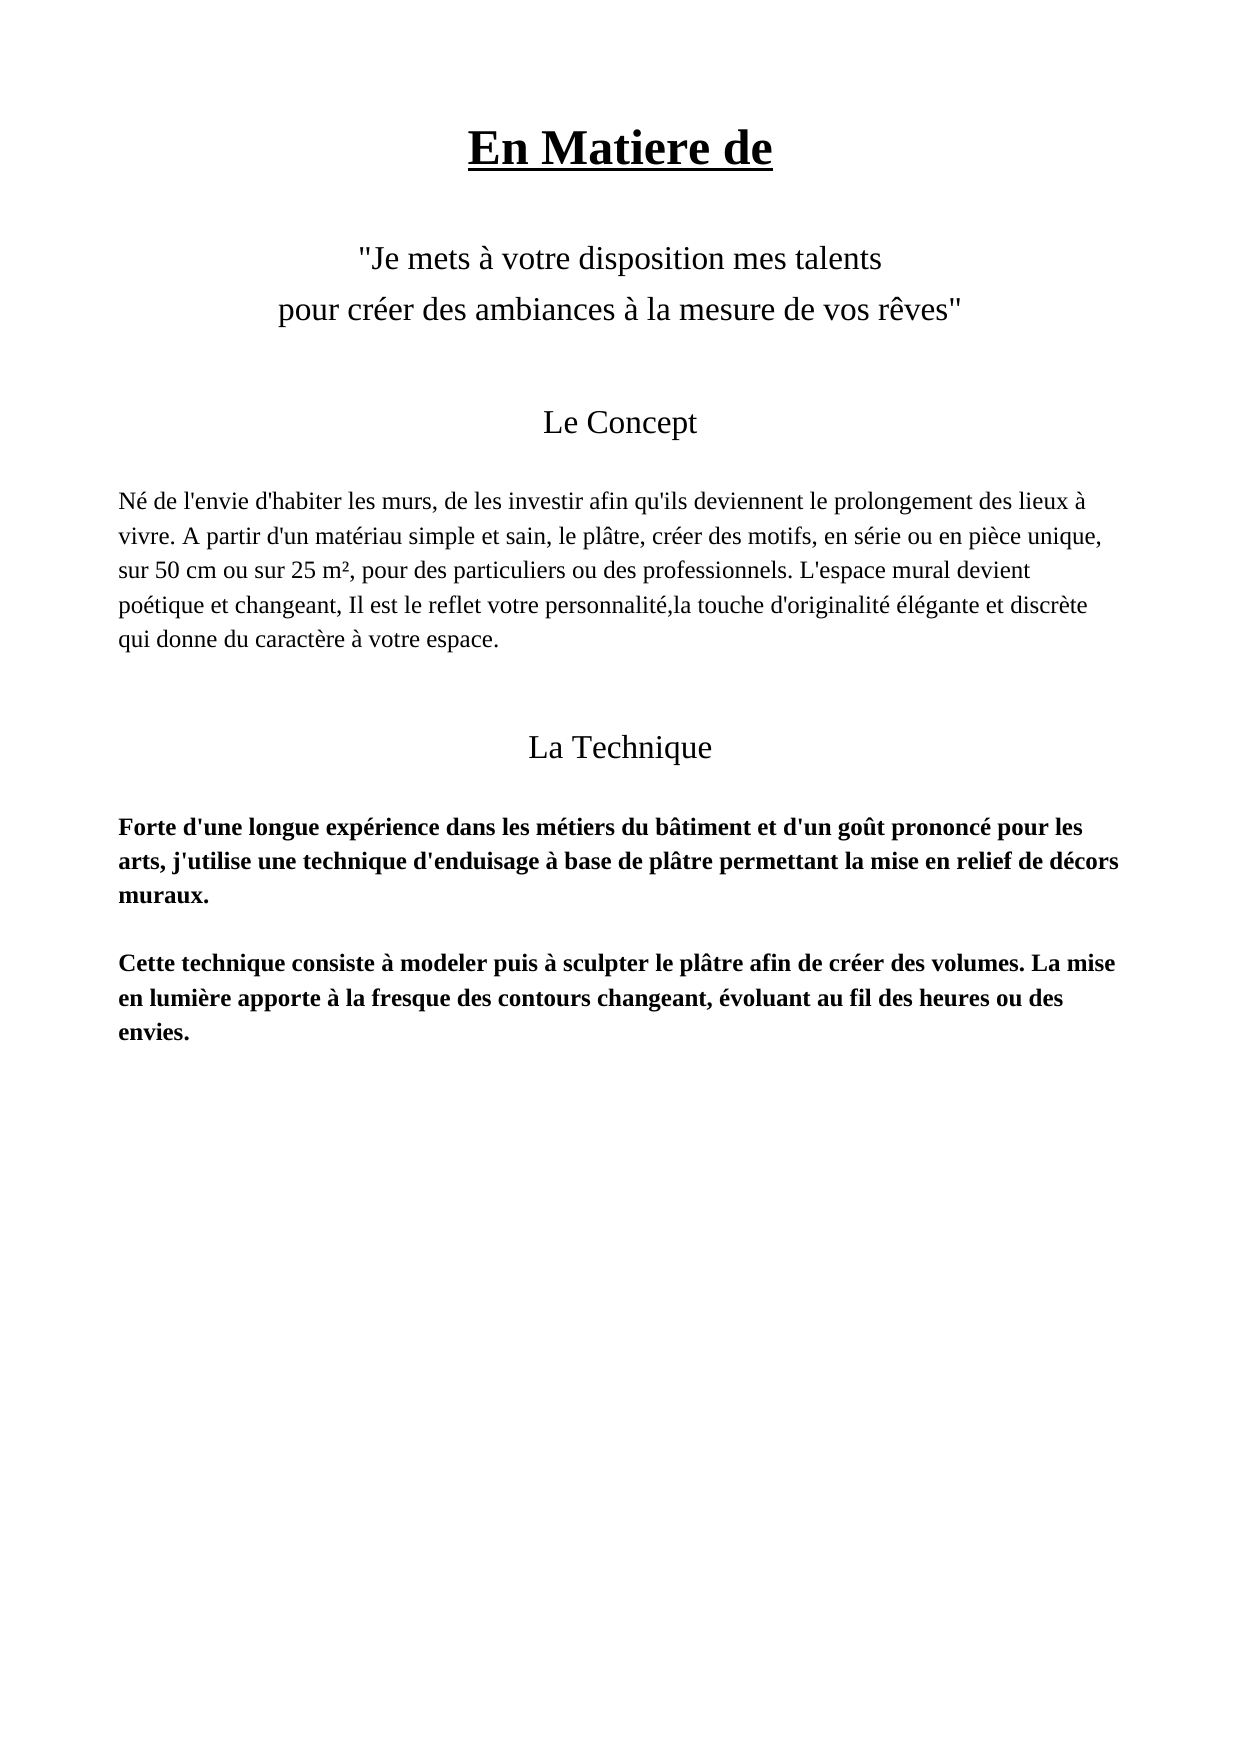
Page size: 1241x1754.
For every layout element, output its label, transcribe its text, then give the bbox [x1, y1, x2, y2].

text pour créer des ambiances à la mesure de vos rêves" [118, 289, 1122, 327]
text Le Concept [118, 402, 1122, 440]
text La Technique [118, 727, 1122, 766]
text En Matiere de [118, 118, 1122, 176]
text Cette technique consiste à modeler puis à sculpter le plâtre afin de créer des volumes. La mise en lumière apporte à la fresque des contours changeant, évoluant au fil des heures ou des envies. [118, 948, 1122, 1046]
text Forte d'une longue expérience dans les métiers du bâtiment et d'un goût prononcé pour les arts, j'utilise une technique d'enduisage à base de plâtre permettant la mise en relief de décors muraux. [118, 812, 1122, 909]
text "Je mets à votre disposition mes talents [118, 238, 1122, 276]
text Né de l'envie d'habiter les murs, de les investir afin qu'ils deviennent le prolongement des lieux à vivre. A partir d'un matériau simple et sain, le plâtre, créer des motifs, en série ou en pièce unique, sur 50 cm ou sur 25 m², pour des particuliers ou des professionnels. L'espace mural devient poétique et changeant, Il est le reflet votre personnalité,la touche d'originalité élégante et discrète qui donne du caractère à votre espace. [118, 486, 1122, 653]
